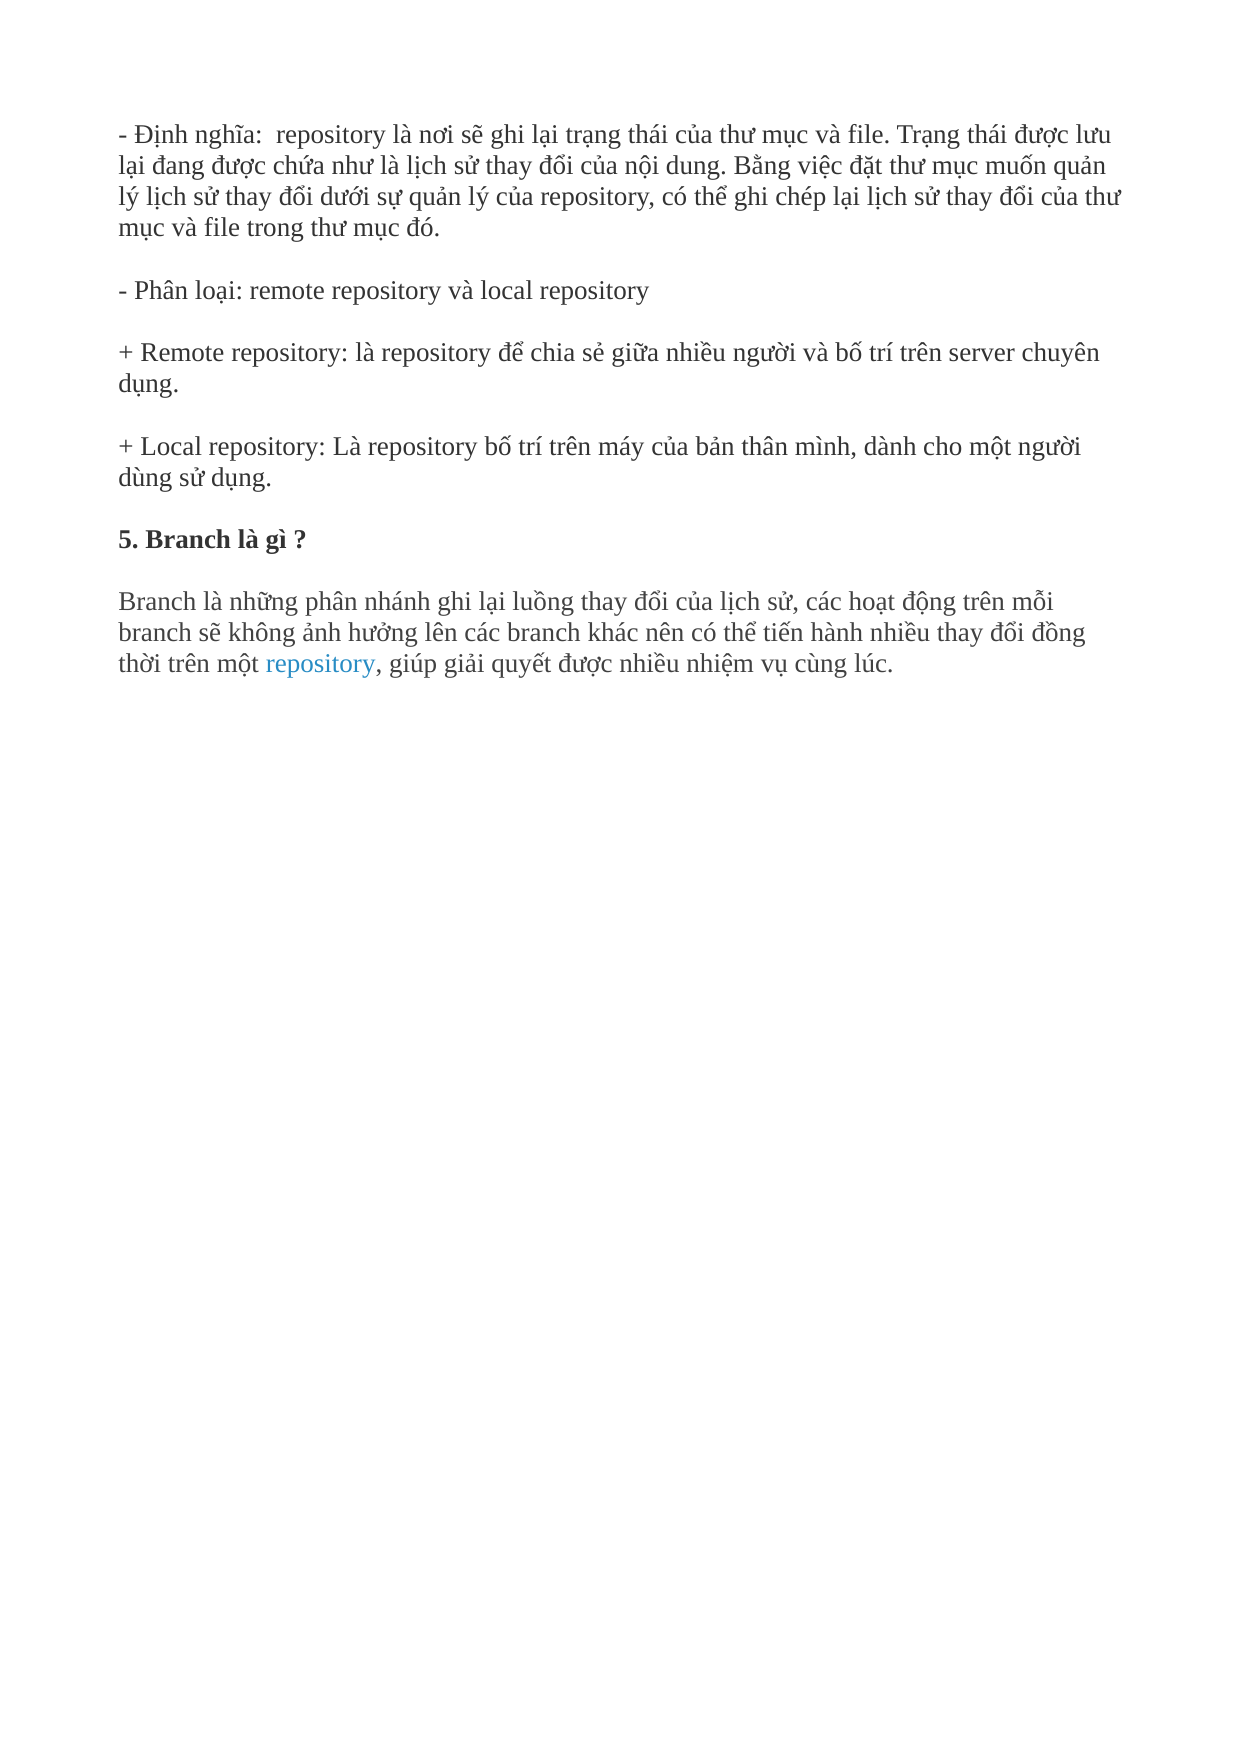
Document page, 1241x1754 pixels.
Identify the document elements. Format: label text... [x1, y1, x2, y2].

text - Định nghĩa: repository là nơi sẽ ghi lại trạng thái của thư mục và file. Trạng thái được lưu lại đang được chứa như là lịch sử thay đổi của nội dung. Bằng việc đặt thư mục muốn quản lý lịch sử thay đổi dưới sự quản lý của repository, có thể ghi chép lại lịch sử thay đổi của thư mục và file trong thư mục đó. [118, 118, 1122, 243]
text Branch là những phân nhánh ghi lại luồng thay đổi của lịch sử, các hoạt động trên mỗi branch sẽ không ảnh hưởng lên các branch khác nên có thể tiến hành nhiều thay đổi đồng thời trên một repository, giúp giải quyết được nhiều nhiệm vụ cùng lúc. [118, 585, 1122, 679]
text 5. Branch là gì ? [118, 523, 1122, 554]
text + Local repository: Là repository bố trí trên máy của bản thân mình, dành cho một người dùng sử dụng. [118, 429, 1122, 492]
text - Phân loại: remote repository và local repository [118, 274, 1122, 305]
text + Remote repository: là repository để chia sẻ giữa nhiều người và bố trí trên server chuyên dụng. [118, 336, 1122, 398]
